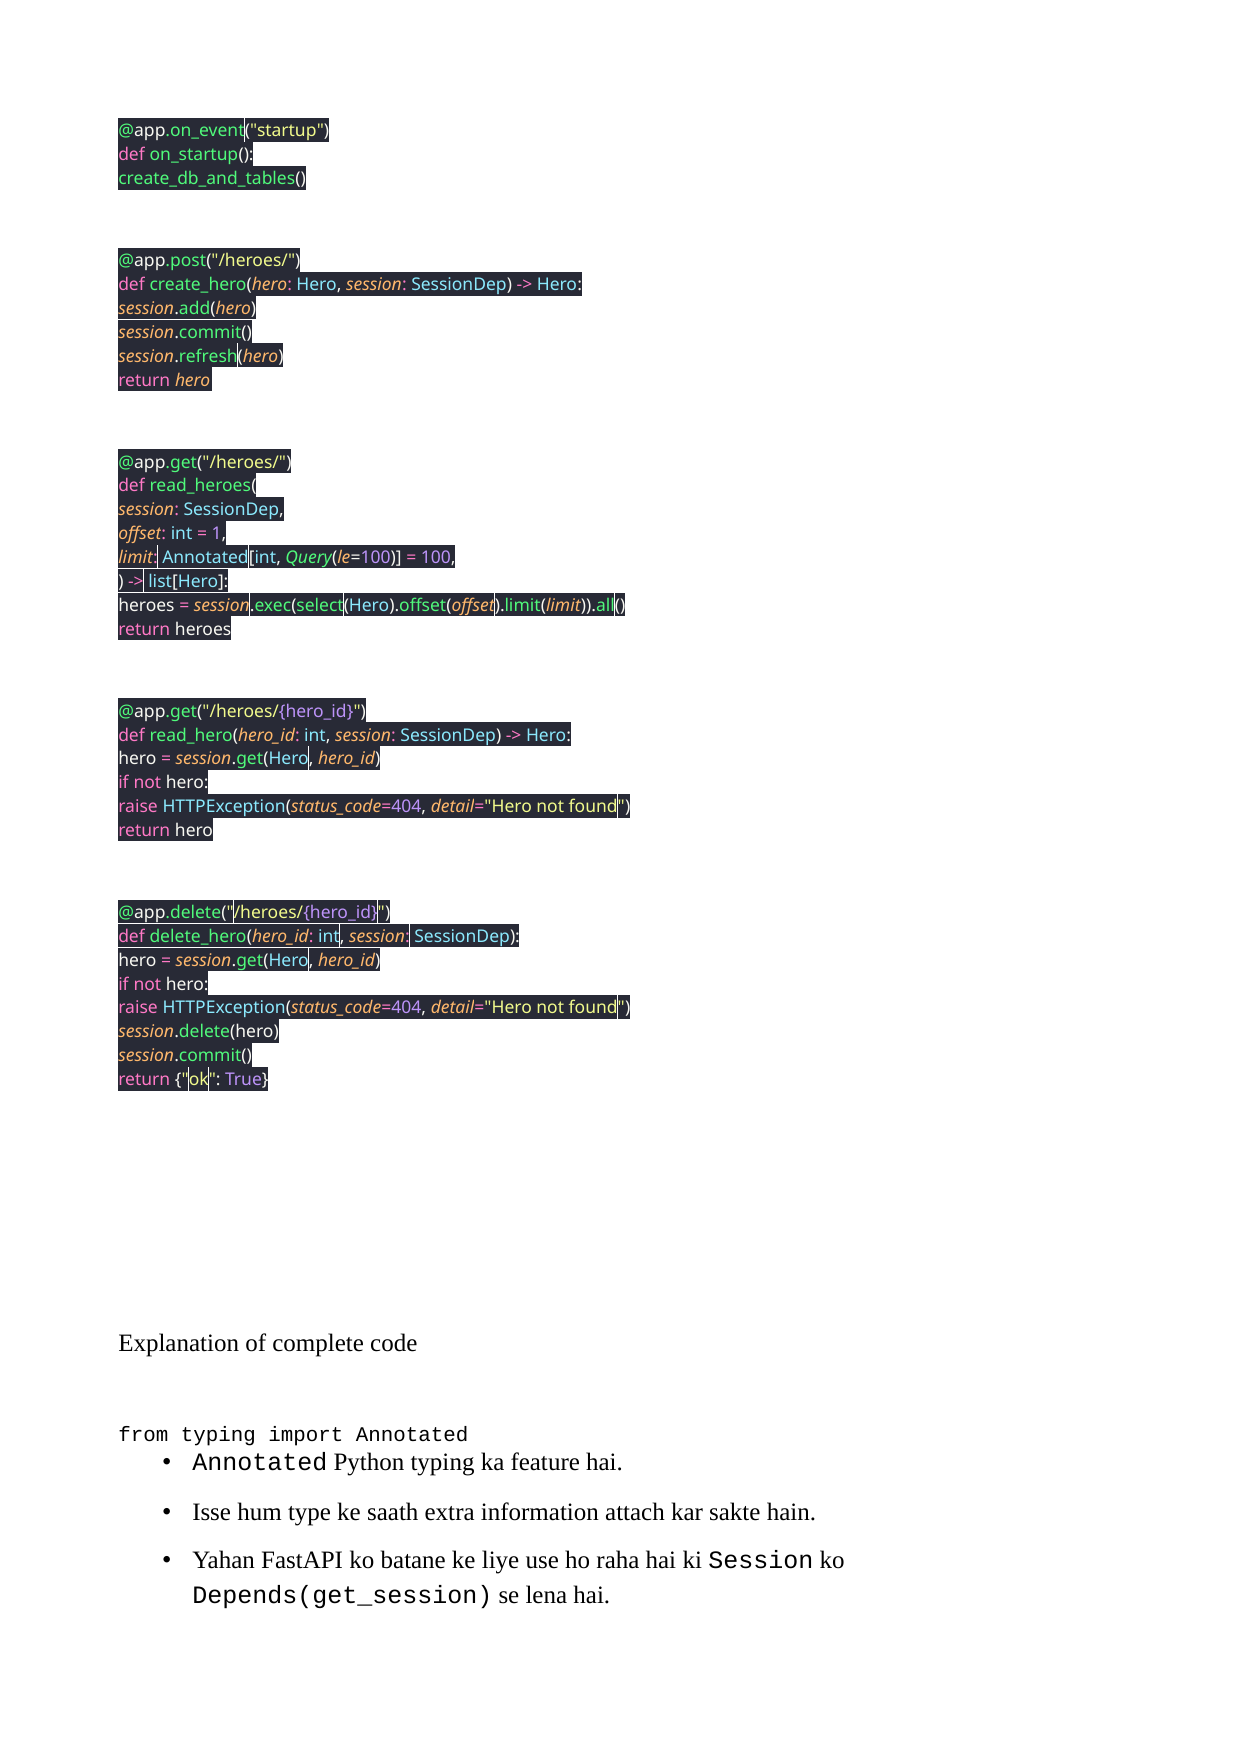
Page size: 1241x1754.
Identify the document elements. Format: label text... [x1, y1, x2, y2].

text session.commit() [118, 319, 1122, 343]
text def create_hero(hero: Hero, session: SessionDep) -> Hero: [118, 272, 1122, 296]
text hero = session.get(Hero, hero_id) [118, 746, 1122, 770]
text @app.get("/heroes/{hero_id}") [118, 698, 1122, 722]
text return heroes [118, 616, 1122, 640]
text raise HTTPException(status_code=404, detail="Hero not found") [118, 995, 1122, 1019]
text session.refresh(hero) [118, 343, 1122, 367]
text Explanation of complete code [118, 1328, 1122, 1357]
list Isse hum type ke saath extra information attach kar sakte hain. [162, 1497, 1122, 1526]
text @app.delete("/heroes/{hero_id}") [118, 900, 1122, 923]
text hero = session.get(Hero, hero_id) [118, 947, 1122, 971]
text limit: Annotated[int, Query(le=100)] = 100, [118, 545, 1122, 568]
text create_db_and_tables() [118, 166, 1122, 190]
text return {"ok": True} [118, 1067, 1122, 1091]
text return hero [118, 367, 1122, 391]
text def read_hero(hero_id: int, session: SessionDep) -> Hero: [118, 722, 1122, 746]
text session.commit() [118, 1043, 1122, 1067]
text def delete_hero(hero_id: int, session: SessionDep): [118, 923, 1122, 947]
list Yahan FastAPI ko batane ke liye use ho raha hai ki Session ko Depends(get_session) se lena hai. [162, 1545, 1122, 1611]
text session.add(hero) [118, 296, 1122, 319]
text @app.get("/heroes/") [118, 449, 1122, 473]
text if not hero: [118, 770, 1122, 794]
text heroes = session.exec(select(Hero).offset(offset).limit(limit)).all() [118, 592, 1122, 616]
text raise HTTPException(status_code=404, detail="Hero not found") [118, 794, 1122, 818]
text def read_heroes( [118, 473, 1122, 497]
text @app.post("/heroes/") [118, 248, 1122, 272]
text offset: int = 1, [118, 521, 1122, 545]
text session: SessionDep, [118, 497, 1122, 521]
text return hero [118, 818, 1122, 841]
list Annotated Python typing ka feature hai. [162, 1447, 1122, 1478]
text def on_startup(): [118, 142, 1122, 166]
text session.delete(hero) [118, 1019, 1122, 1043]
text from typing import Annotated [118, 1424, 1122, 1447]
text if not hero: [118, 971, 1122, 995]
text ) -> list[Hero]: [118, 568, 1122, 592]
text @app.on_event("startup") [118, 118, 1122, 142]
